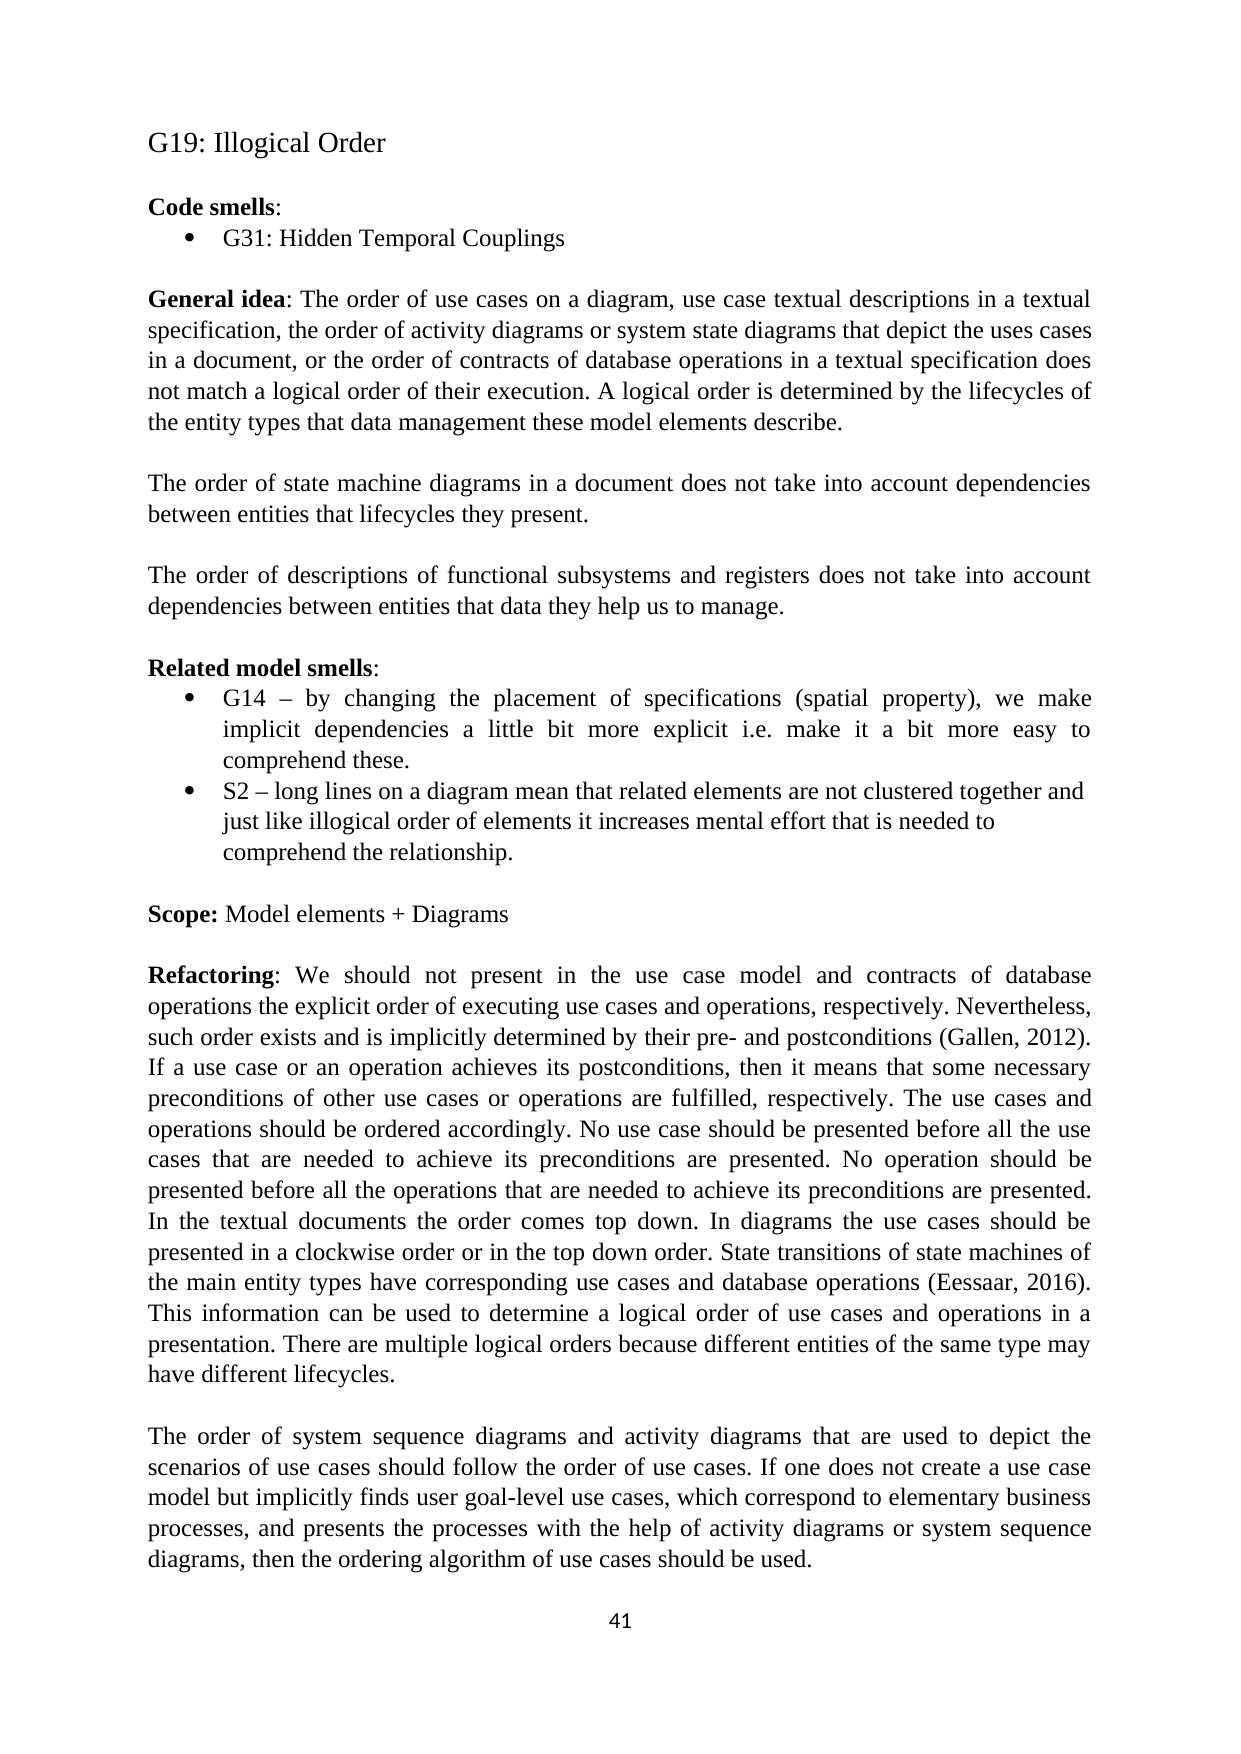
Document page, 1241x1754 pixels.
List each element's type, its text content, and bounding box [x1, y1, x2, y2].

text The order of state machine diagrams in a document does not take into account dependencies between entities that lifecycles they present. [148, 468, 1093, 528]
subtitle G19: Illogical Order [148, 125, 1093, 159]
list G31: Hidden Temporal Couplings [185, 223, 1093, 251]
list G14 – by changing the placement of specifications (spatial property), we make implicit dependencies a little bit more explicit i.e. make it a bit more easy to comprehend these. [185, 683, 1093, 774]
text The order of system sequence diagrams and activity diagrams that are used to depict the scenarios of use cases should follow the order of use cases. If one does not create a use case model but implicitly finds user goal-level use cases, which correspond to elementary business processes, and presents the processes with the help of activity diagrams or system sequence diagrams, then the ordering algorithm of use cases should be used. [148, 1421, 1093, 1573]
list S2 – long lines on a diagram mean that related elements are not clustered together and just like illogical order of elements it increases mental effort that is needed to comprehend the relationship. [185, 776, 1093, 866]
text General idea: The order of use cases on a diagram, use case textual descriptions in a textual specification, the order of activity diagrams or system state diagrams that depict the uses cases in a document, or the order of contracts of database operations in a textual specification does not match a logical order of their execution. A logical order is determined by the lifecycles of the entity types that data management these model elements describe. [148, 284, 1093, 436]
text The order of descriptions of functional subsystems and registers does not take into account dependencies between entities that data they help us to manage. [148, 561, 1093, 620]
text Scope: Model elements + Diagrams [148, 899, 1093, 927]
text Code smells: [148, 192, 1093, 221]
text Refactoring: We should not present in the use case model and contracts of database operations the explicit order of executing use cases and operations, respectively. Nevertheless, such order exists and is implicitly determined by their pre- and postconditions (Gallen, 2012). If a use case or an operation achieves its postconditions, then it means that some necessary preconditions of other use cases or operations are fulfilled, respectively. The use cases and operations should be ordered accordingly. No use case should be presented before all the use cases that are needed to achieve its preconditions are presented. No operation should be presented before all the operations that are needed to achieve its preconditions are presented. In the textual documents the order comes top down. In diagrams the use cases should be presented in a clockwise order or in the top down order. State transitions of state machines of the main entity types have corresponding use cases and database operations (Eessaar, 2016). This information can be used to determine a logical order of use cases and operations in a presentation. There are multiple logical orders because different entities of the same type may have different lifecycles. [148, 960, 1093, 1388]
text Related model smells: [148, 653, 1093, 682]
